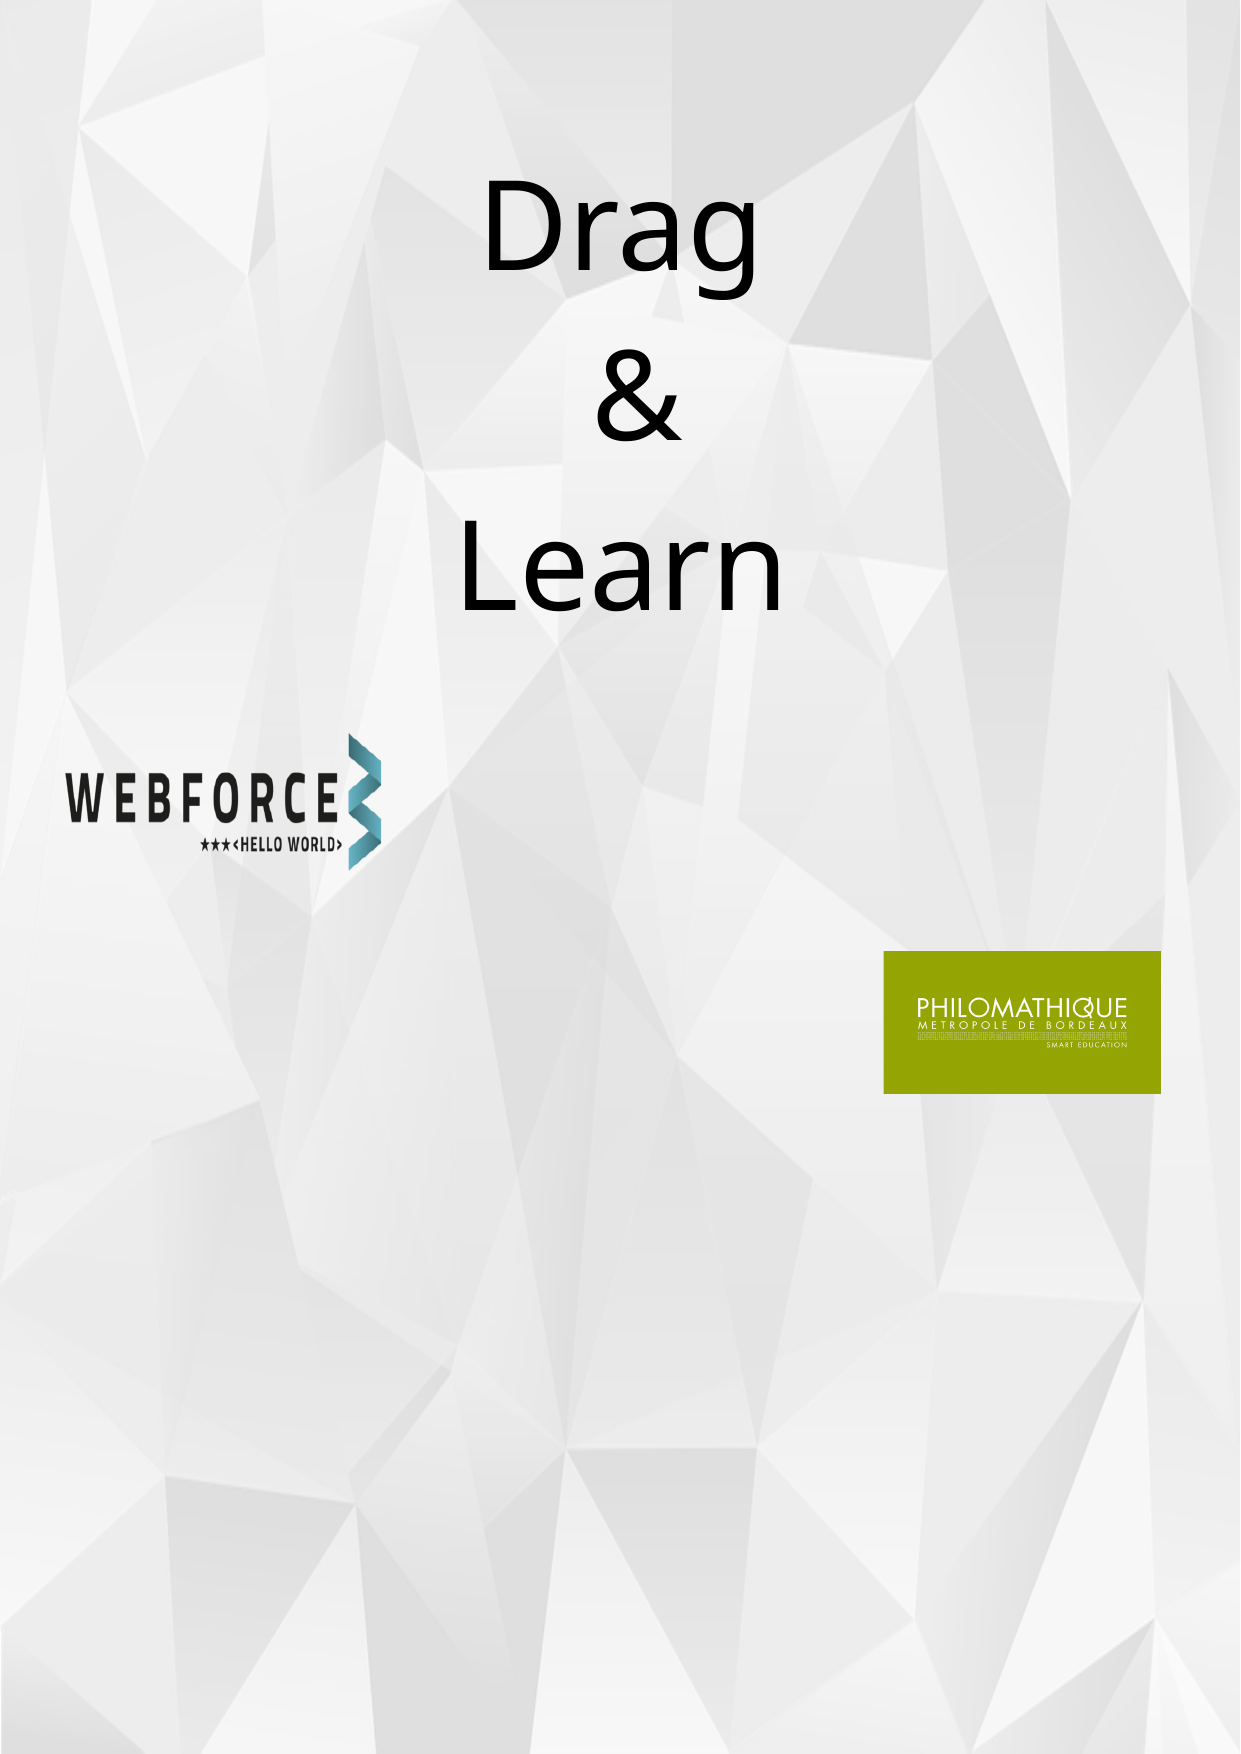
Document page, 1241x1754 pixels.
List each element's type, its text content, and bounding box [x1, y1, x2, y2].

text & [0, 307, 1240, 477]
text Learn [0, 477, 1240, 647]
text Drag [0, 136, 1240, 307]
picture [0, 0, 1241, 1754]
